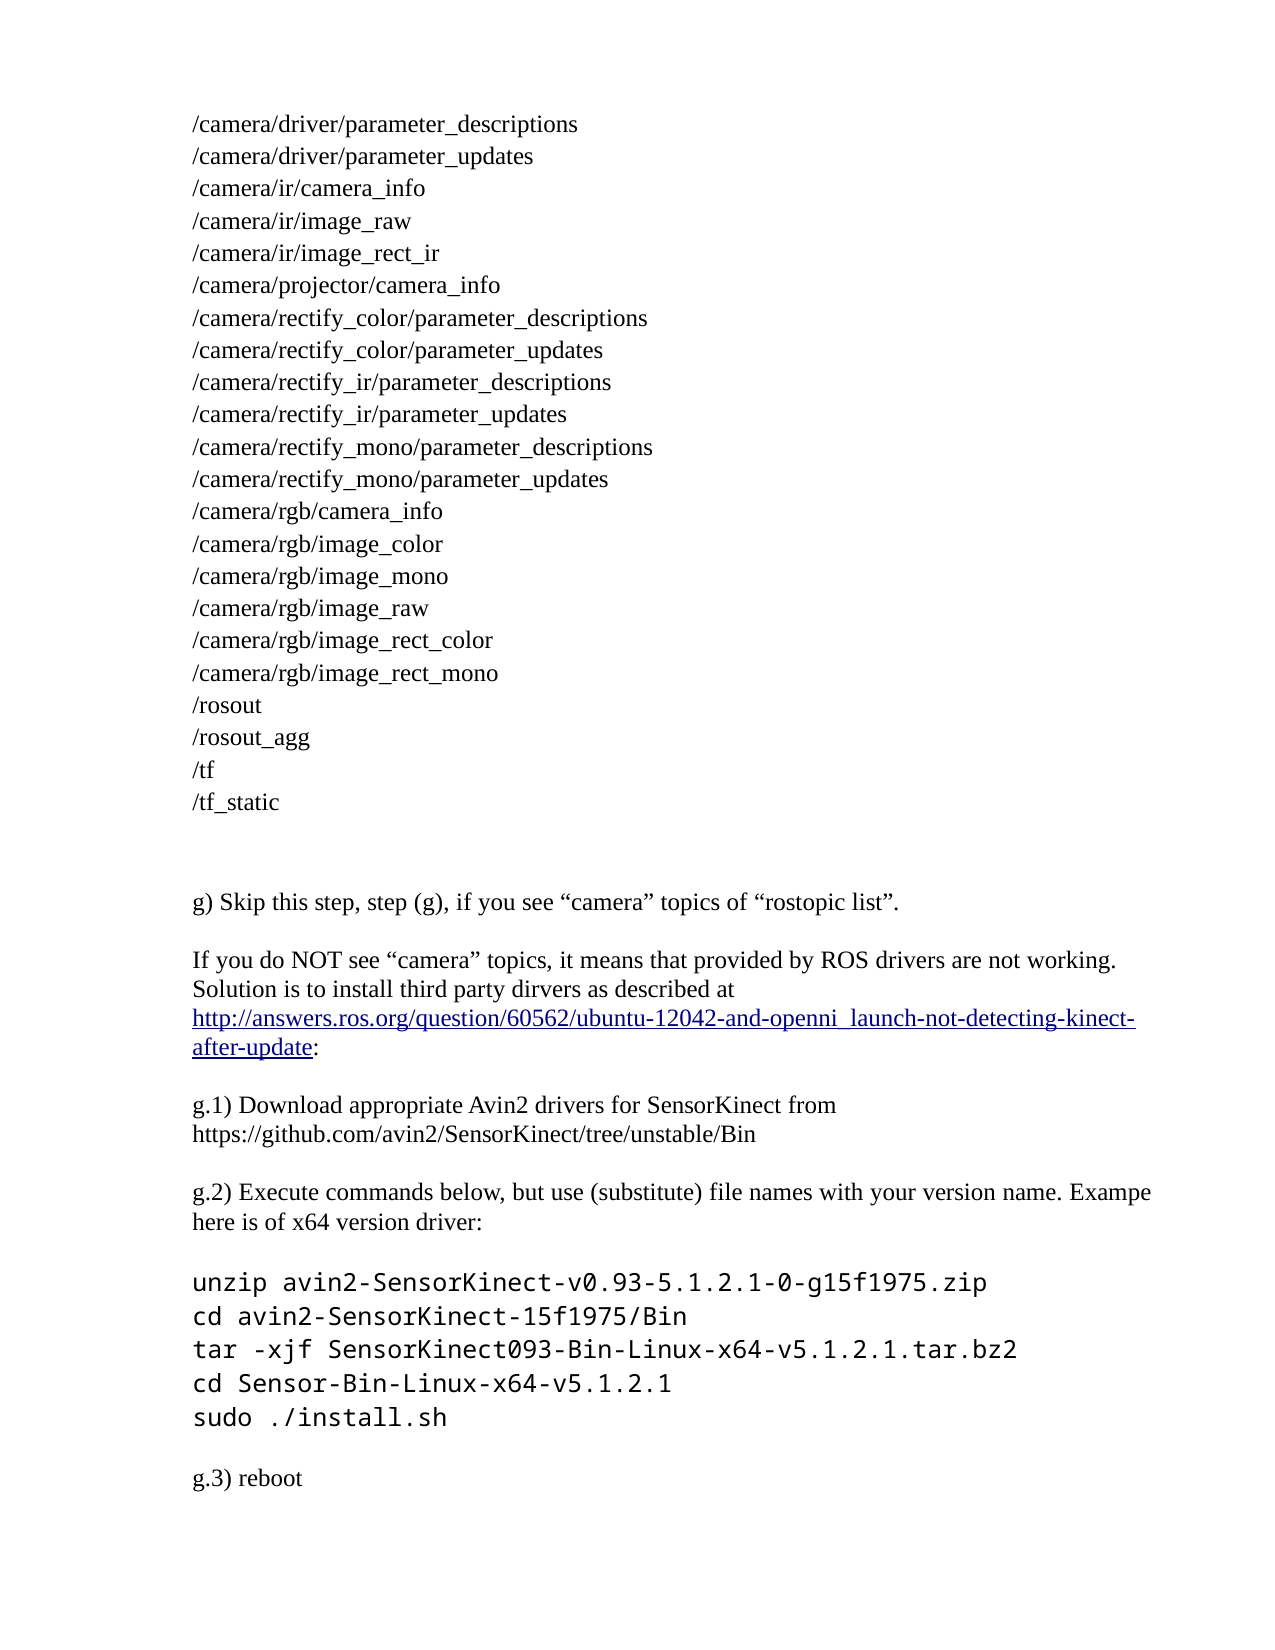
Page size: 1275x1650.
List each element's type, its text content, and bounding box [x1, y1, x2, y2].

text /camera/ir/image_raw [192, 215, 1157, 233]
text /camera/rgb/image_color [192, 538, 1157, 556]
text /camera/ir/image_rect_ir [192, 247, 1157, 265]
text cd avin2-SensorKinect-15f1975/Bin [192, 1298, 1157, 1332]
text /camera/projector/camera_info [192, 279, 1157, 297]
text /camera/rectify_ir/parameter_descriptions [192, 376, 1157, 394]
text /camera/rgb/camera_info [192, 506, 1157, 523]
text /camera/rgb/image_rect_color [192, 635, 1157, 652]
text g) Skip this step, step (g), if you see “camera” topics of “rostopic list”. [192, 887, 1157, 916]
text /camera/driver/parameter_descriptions [192, 118, 1157, 136]
text /camera/rgb/image_mono [192, 570, 1157, 588]
text If you do NOT see “camera” topics, it means that provided by ROS drivers are not working. Solution is to install third party dirvers as described at http://answers.ros.org/question/60562/ubuntu-12042-and-openni_launch-not-detecting-kinect-after-update: [192, 945, 1157, 1061]
text /camera/rectify_mono/parameter_descriptions [192, 441, 1157, 459]
text tar -xjf SensorKinect093-Bin-Linux-x64-v5.1.2.1.tar.bz2 [192, 1332, 1157, 1366]
text /camera/rectify_color/parameter_descriptions [192, 312, 1157, 329]
text /camera/rectify_color/parameter_updates [192, 344, 1157, 362]
text /rosout [192, 699, 1157, 717]
text unzip avin2-SensorKinect-v0.93-5.1.2.1-0-g15f1975.zip [192, 1264, 1157, 1298]
text g.3) reboot [192, 1463, 1157, 1492]
text /tf [192, 764, 1157, 782]
text /camera/ir/camera_info [192, 183, 1157, 200]
text /camera/rectify_ir/parameter_updates [192, 409, 1157, 426]
text /camera/rgb/image_raw [192, 602, 1157, 620]
text /camera/rgb/image_rect_mono [192, 667, 1157, 685]
text /tf_static [192, 796, 1157, 814]
text sudo ./install.sh [192, 1400, 1157, 1434]
text g.2) Execute commands below, but use (substitute) file names with your version name. Exampe here is of x64 version driver: [192, 1177, 1157, 1235]
text /camera/driver/parameter_updates [192, 150, 1157, 168]
text cd Sensor-Bin-Linux-x64-v5.1.2.1 [192, 1366, 1157, 1400]
text /camera/rectify_mono/parameter_updates [192, 473, 1157, 491]
text g.1) Download appropriate Avin2 drivers for SensorKinect from https://github.com/avin2/SensorKinect/tree/unstable/Bin [192, 1090, 1157, 1148]
text /rosout_agg [192, 732, 1157, 749]
